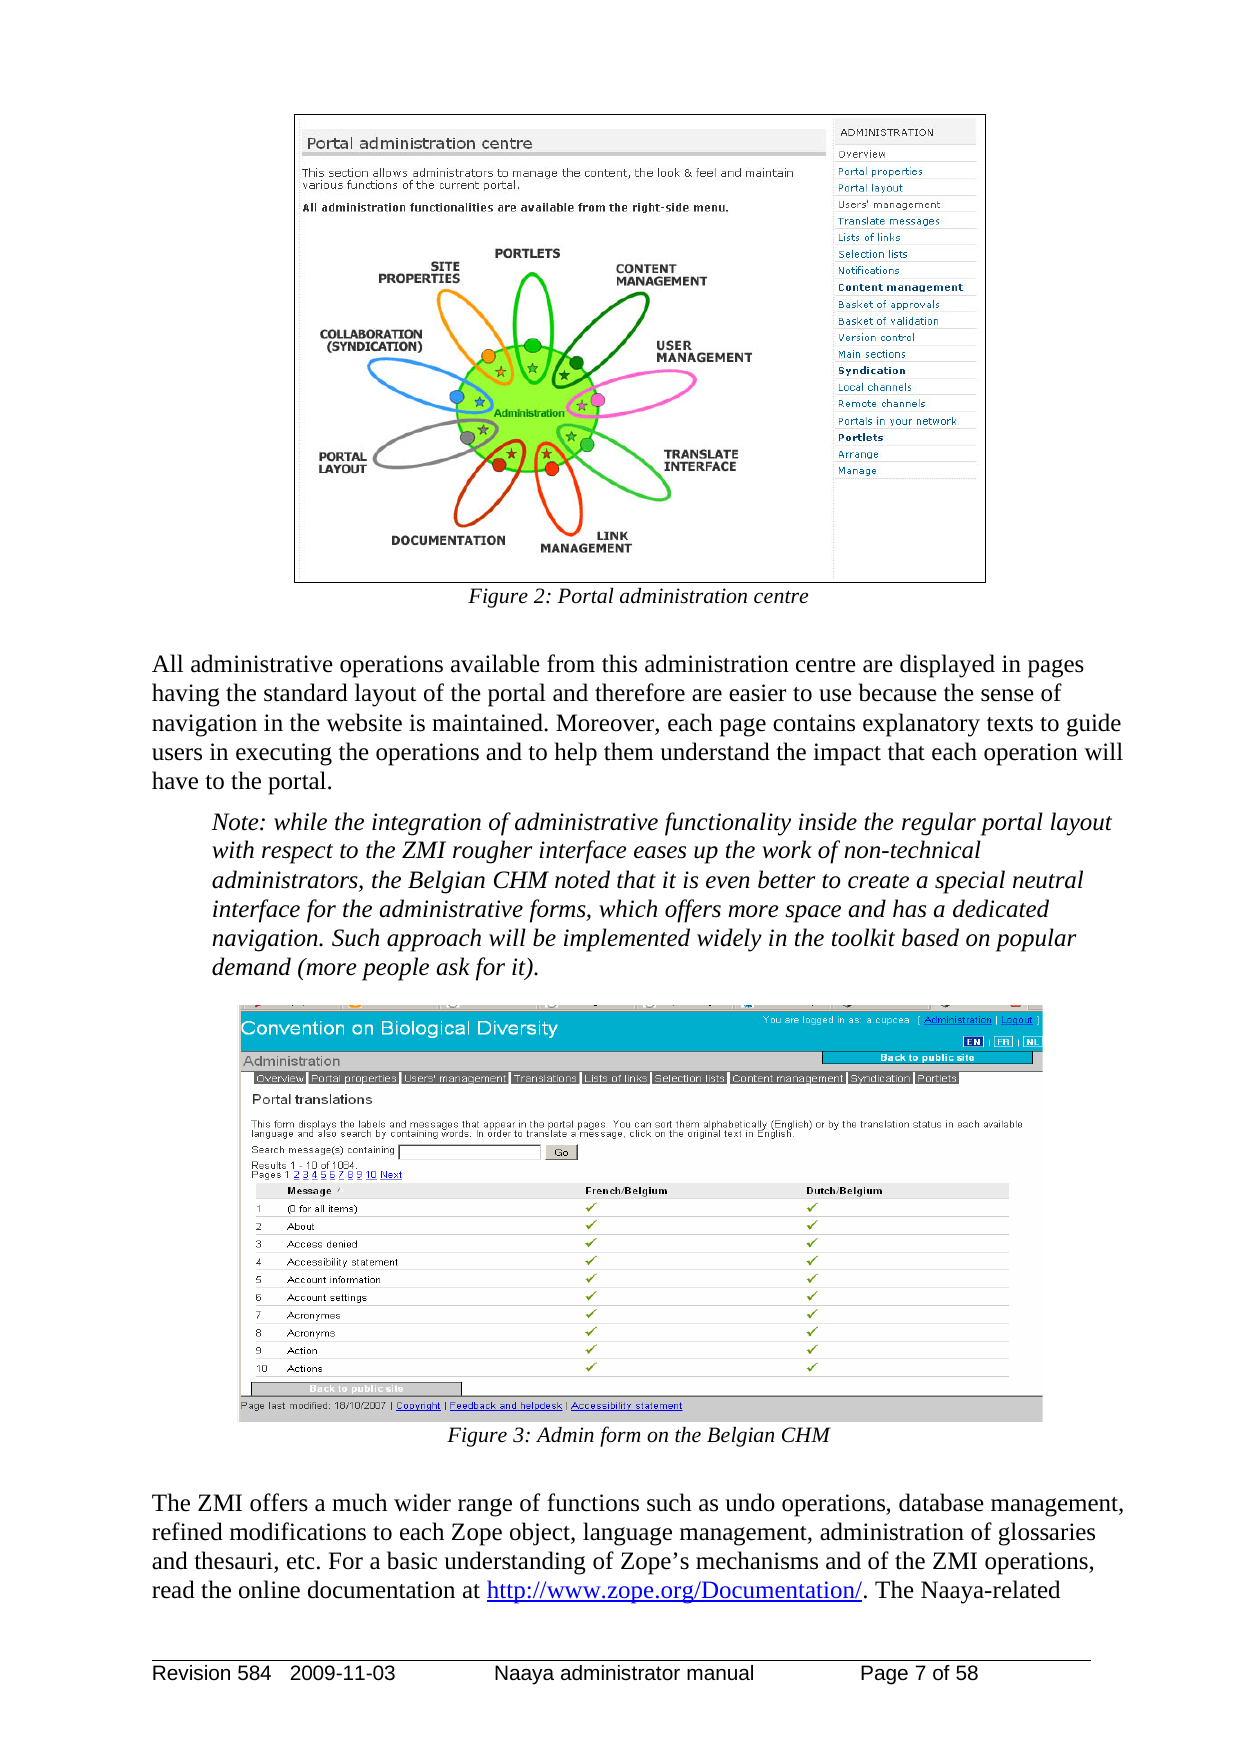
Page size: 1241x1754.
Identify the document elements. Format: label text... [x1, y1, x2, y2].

picture [298, 118, 982, 579]
text All administrative operations available from this administration centre are displayed in pages having the standard layout of the portal and therefore are easier to use because the sense of navigation in the website is maintained. Moreover, each page contains explanatory texts to guide users in executing the operations and to help them understand the impact that each operation will have to the portal. [152, 649, 1128, 794]
text The ZMI offers a much wider range of functions such as undo operations, database management, refined modifications to each Zope object, language management, administration of glossaries and thesauri, etc. For a basic understanding of Zope’s mechanisms and of the ZMI operations, read the online documentation at http://www.zope.org/Documentation/. The Naaya-related [152, 1488, 1128, 1604]
text Figure 2: Portal administration centre [294, 583, 986, 608]
text Figure 3: Admin form on the Belgian CHM [237, 1422, 1042, 1447]
text Note: while the integration of administrative functionality inside the regular portal layout with respect to the ZMI rougher interface eases up the work of non-technical administrators, the Belgian CHM noted that it is even better to create a special neutral interface for the administrative forms, which offers more space and has a dedicated navigation. Such approach will be implemented widely in the toolkit based on popular demand (more people ask for it). [212, 806, 1128, 981]
text [295, 115, 985, 582]
